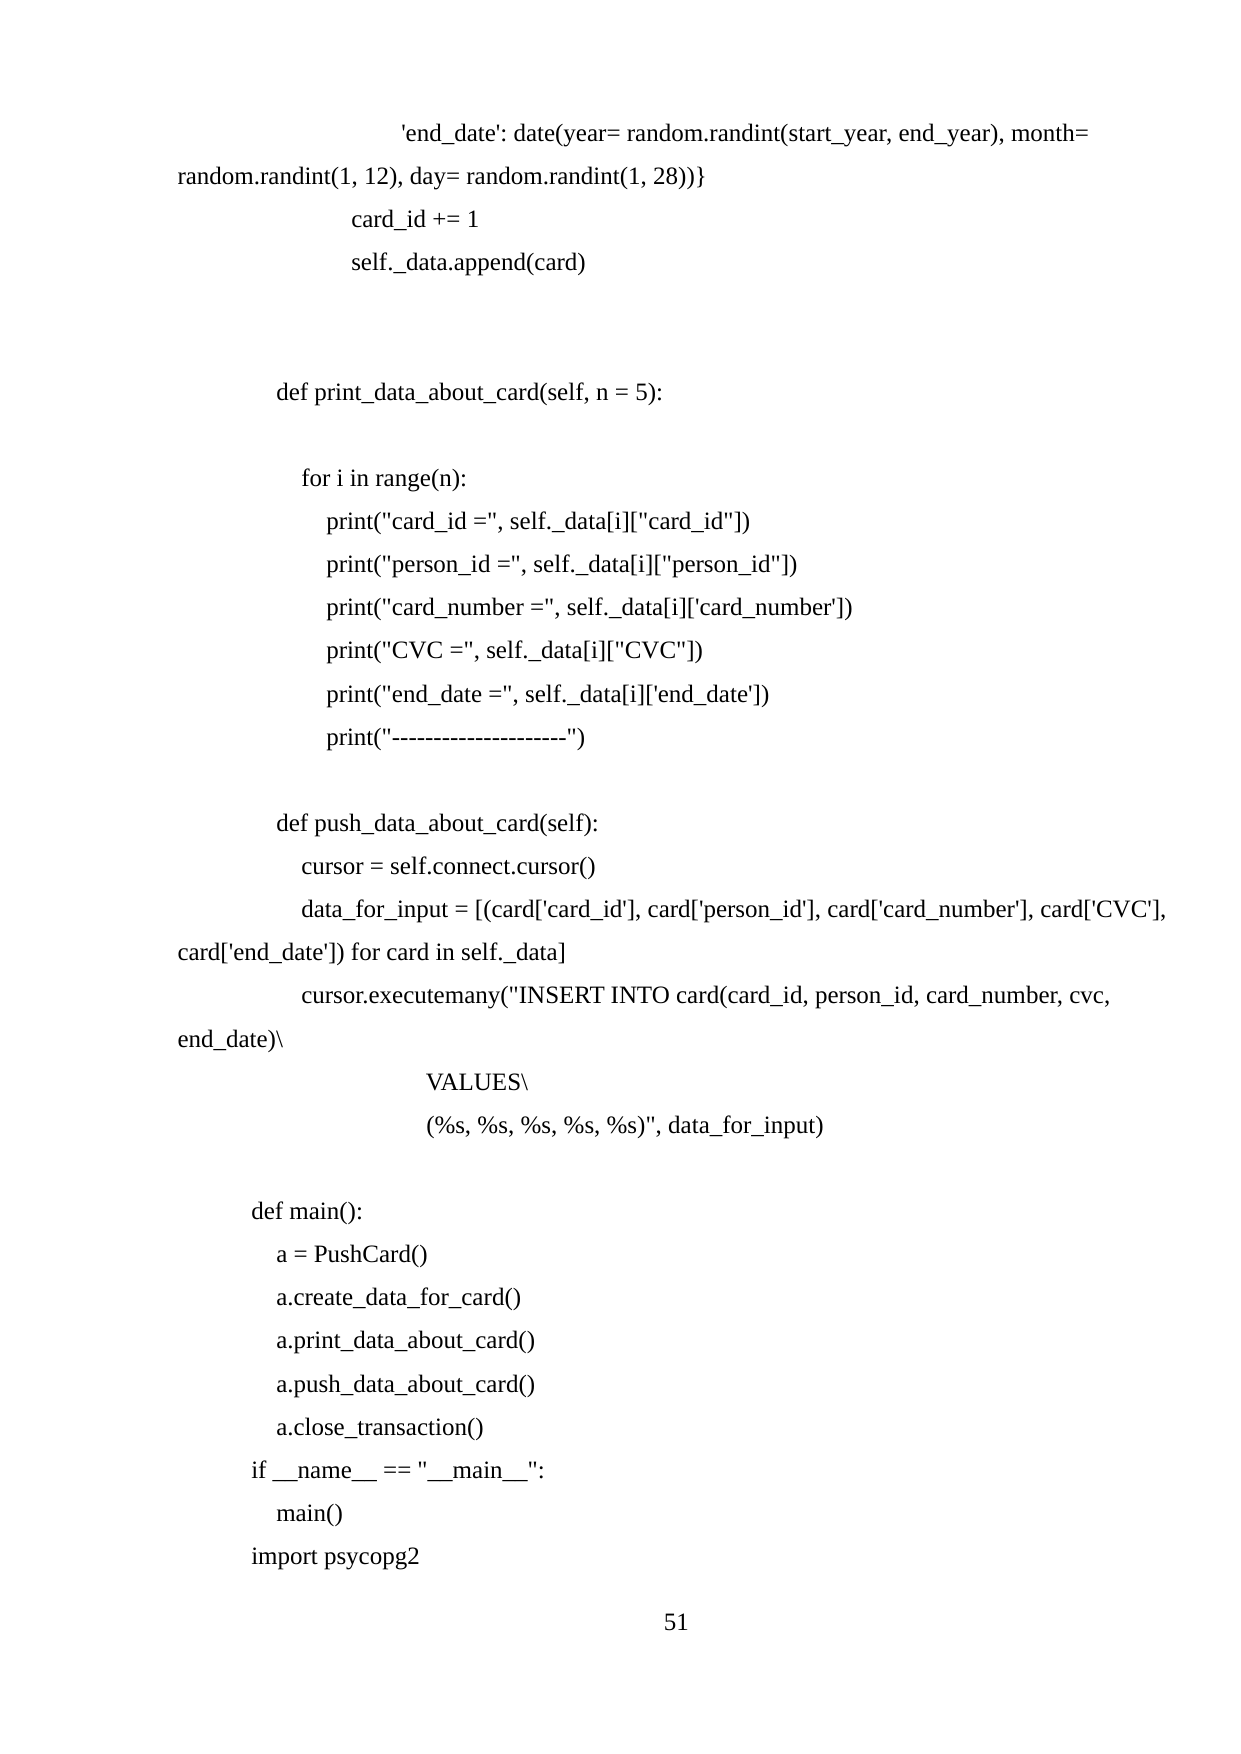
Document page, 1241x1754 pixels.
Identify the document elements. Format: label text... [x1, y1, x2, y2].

text card_id += 1 [177, 204, 1181, 233]
text 'end_date': date(year= random.randint(start_year, end_year), month= random.randint(1, 12), day= random.randint(1, 28))} [177, 118, 1181, 190]
text print("card_id =", self._data[i]["card_id"]) [177, 506, 1181, 535]
text main() [177, 1498, 1181, 1527]
text a.push_data_about_card() [177, 1369, 1181, 1397]
text cursor = self.connect.cursor() [177, 851, 1181, 880]
text print("card_number =", self._data[i]['card_number']) [177, 592, 1181, 621]
text print("---------------------") [177, 722, 1181, 751]
text VALUES\ [177, 1067, 1181, 1096]
text def main(): [177, 1196, 1181, 1225]
text self._data.append(card) [177, 247, 1181, 276]
text a.print_data_about_card() [177, 1326, 1181, 1354]
text a.create_data_for_card() [177, 1282, 1181, 1311]
text def push_data_about_card(self): [177, 808, 1181, 837]
text data_for_input = [(card['card_id'], card['person_id'], card['card_number'], card['CVC'], card['end_date']) for card in self._data] [177, 894, 1181, 966]
text print("end_date =", self._data[i]['end_date']) [177, 679, 1181, 707]
text a = PushCard() [177, 1239, 1181, 1268]
text print("person_id =", self._data[i]["person_id"]) [177, 549, 1181, 578]
text print("CVC =", self._data[i]["CVC"]) [177, 636, 1181, 664]
text a.close_transaction() [177, 1412, 1181, 1441]
text if __name__ == "__main__": [177, 1455, 1181, 1484]
text def print_data_about_card(self, n = 5): [177, 377, 1181, 406]
text for i in range(n): [177, 463, 1181, 492]
text cursor.executemany("INSERT INTO card(card_id, person_id, card_number, cvc, end_date)\ [177, 981, 1181, 1052]
text import psycopg2 [177, 1541, 1181, 1570]
text (%s, %s, %s, %s, %s)", data_for_input) [177, 1110, 1181, 1139]
